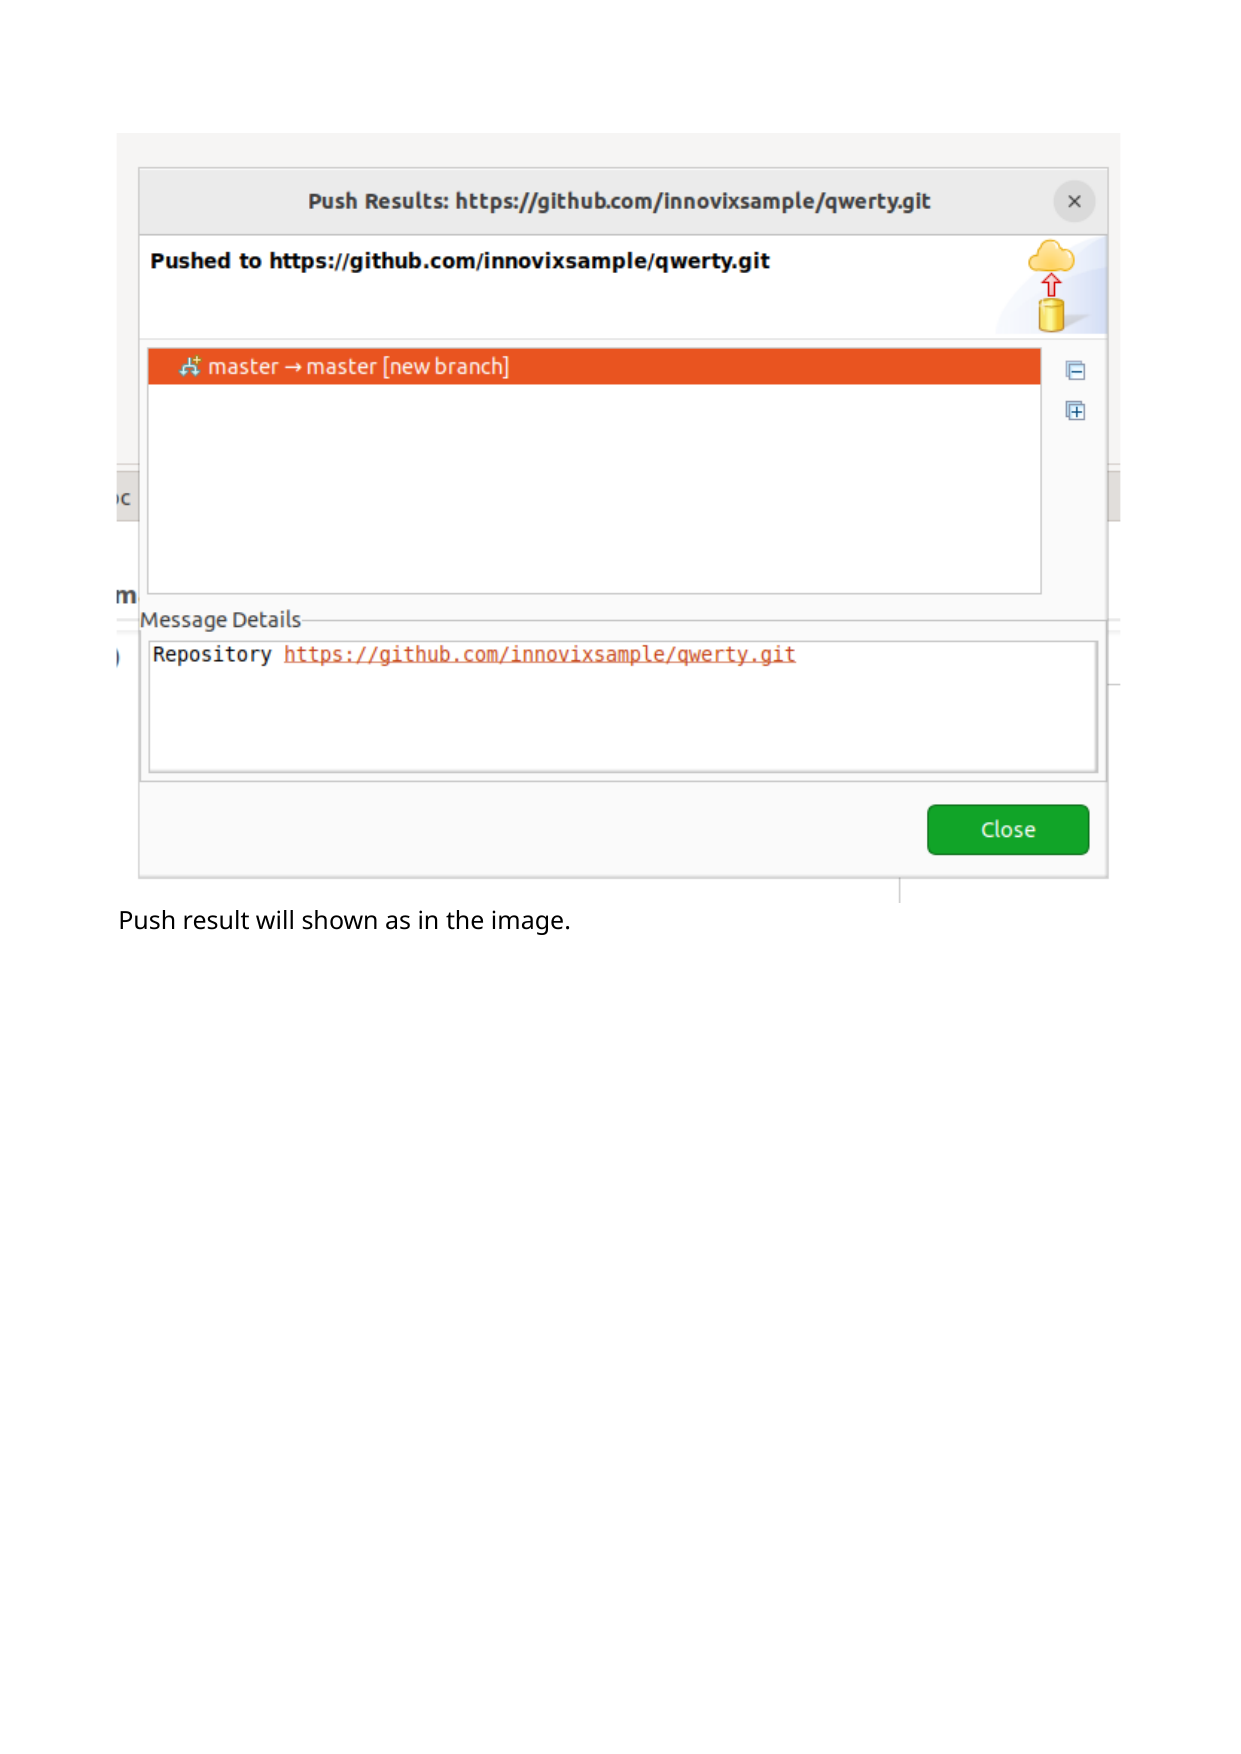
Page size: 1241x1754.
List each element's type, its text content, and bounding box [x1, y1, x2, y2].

text Push result will shown as in the image. [118, 118, 1122, 937]
picture [116, 133, 1121, 903]
